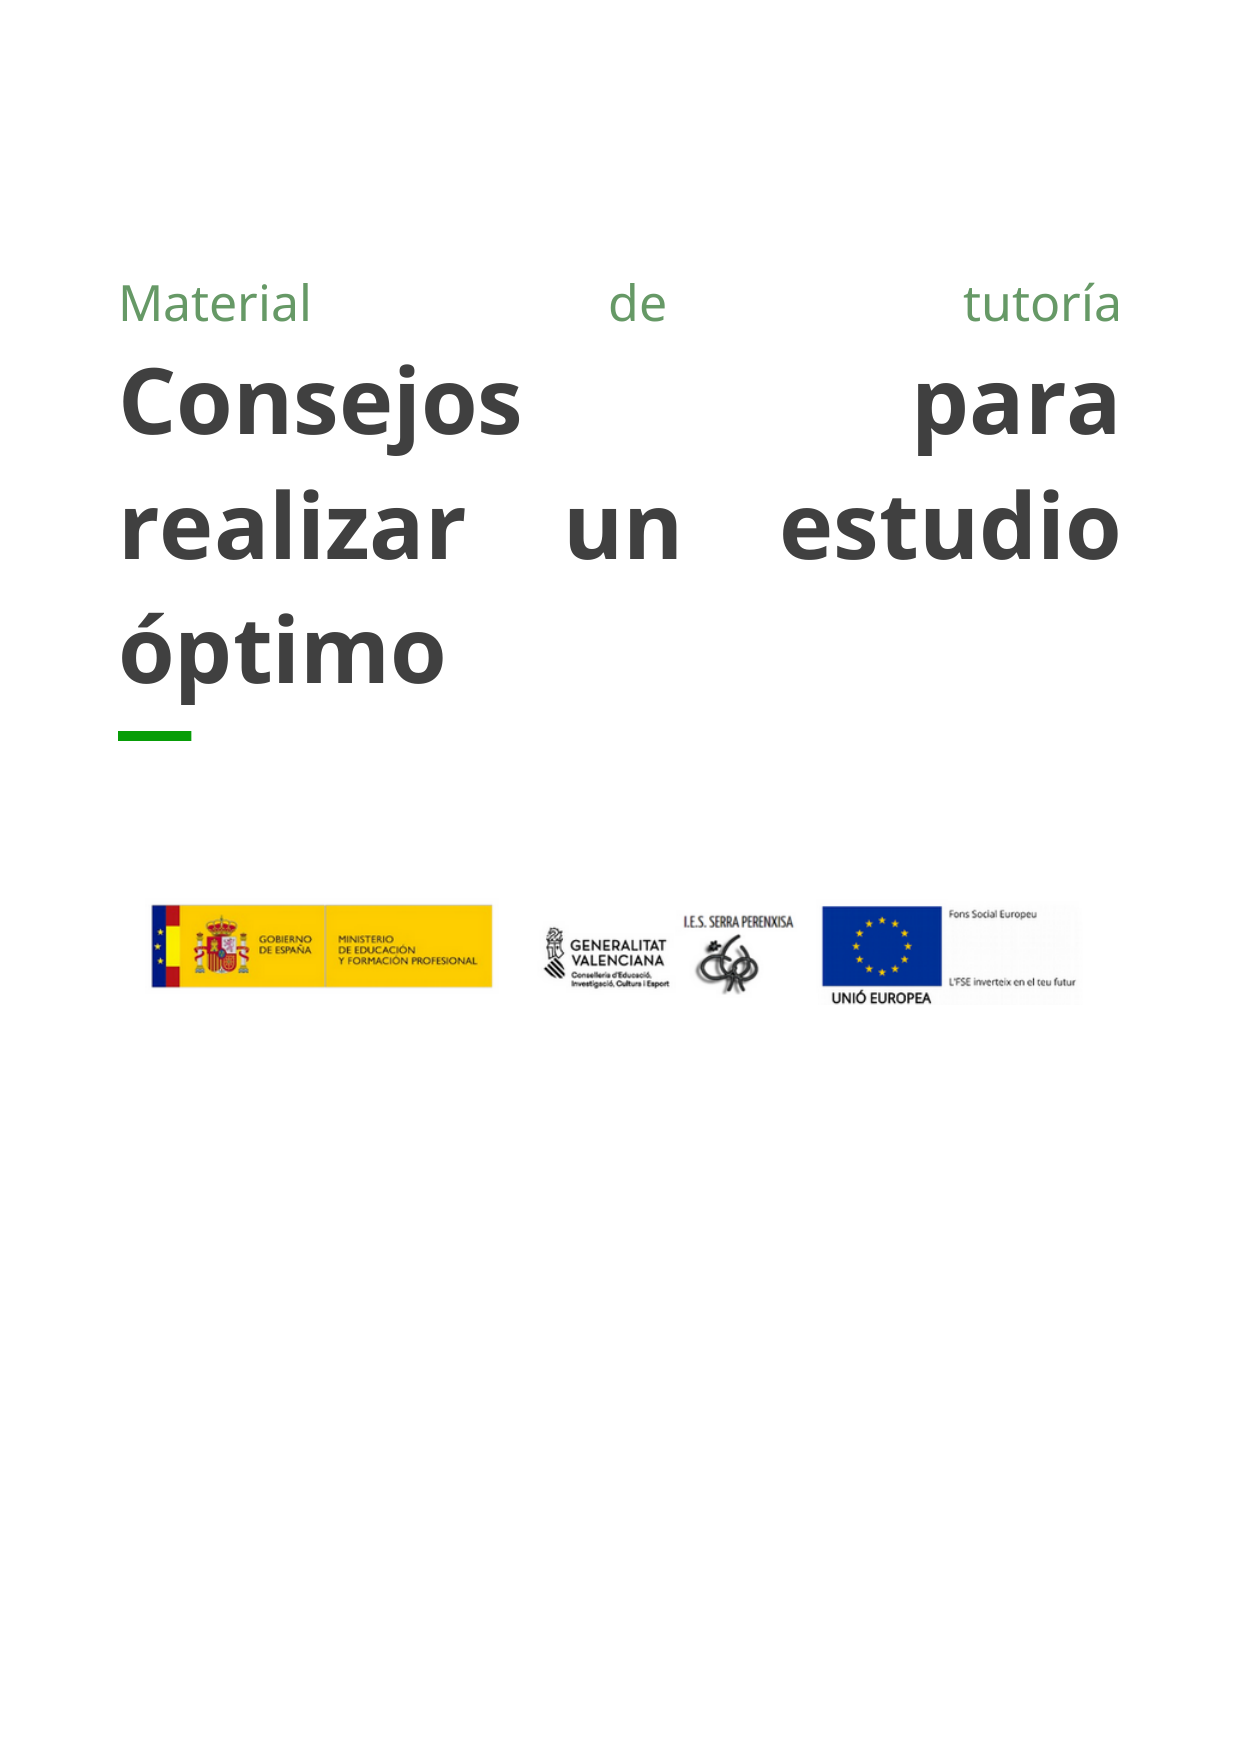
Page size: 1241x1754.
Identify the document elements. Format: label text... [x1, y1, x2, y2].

picture [118, 885, 1123, 1005]
picture [118, 731, 192, 741]
title Material de tutoría Consejos para realizar un estudio óptimo [118, 268, 1122, 711]
